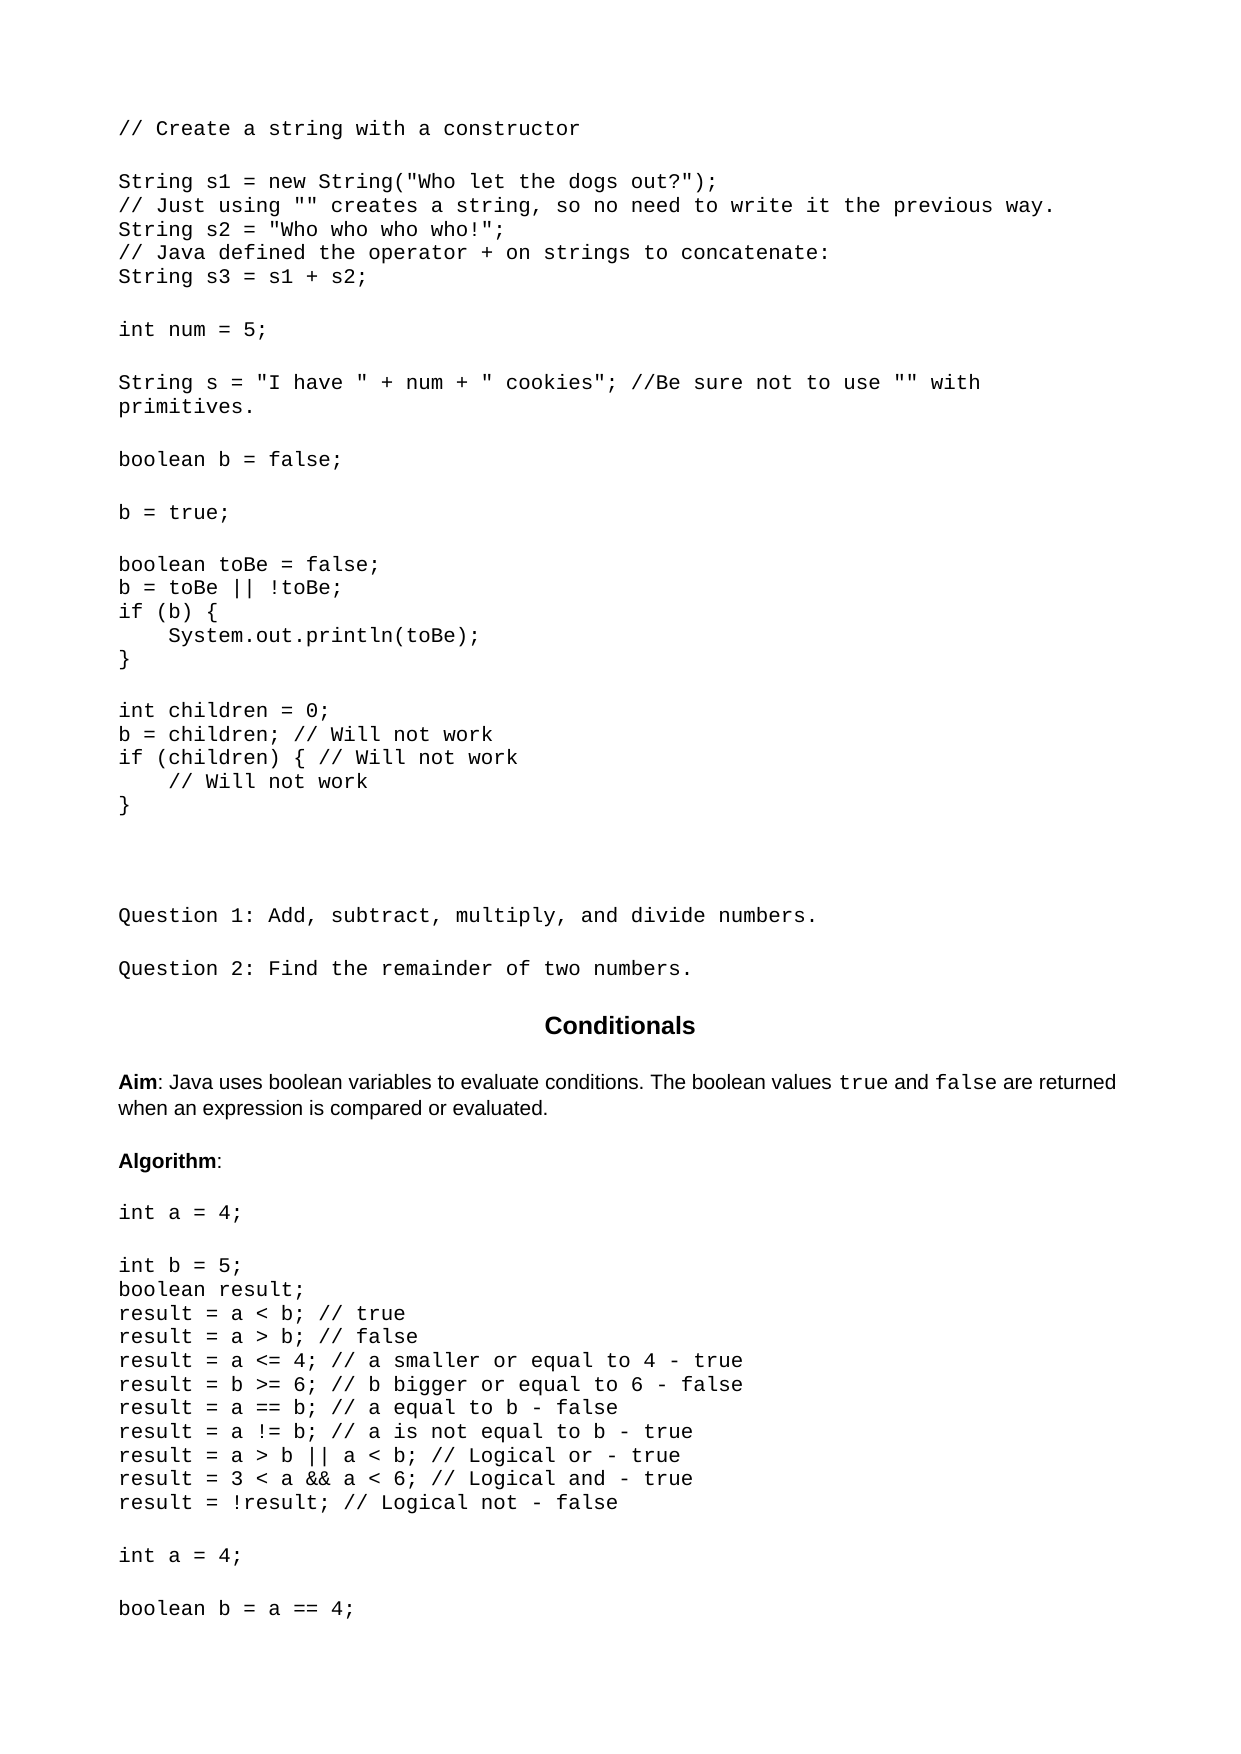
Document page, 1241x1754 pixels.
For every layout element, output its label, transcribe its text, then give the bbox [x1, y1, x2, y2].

text result = !result; // Logical not - false [118, 1492, 1122, 1516]
text result = 3 < a && a < 6; // Logical and - true [118, 1468, 1122, 1492]
text Question 2: Find the remainder of two numbers. [118, 958, 1122, 982]
text String s3 = s1 + s2; [118, 266, 1122, 289]
text result = a == b; // a equal to b - false [118, 1397, 1122, 1421]
text boolean b = a == 4; [118, 1598, 1122, 1622]
text // Just using "" creates a string, so no need to write it the previous way. [118, 195, 1122, 218]
text String s = "I have " + num + " cookies"; //Be sure not to use "" with primitives. [118, 372, 1122, 419]
text Question 1: Add, subtract, multiply, and divide numbers. [118, 905, 1122, 929]
text int a = 4; [118, 1202, 1122, 1226]
text result = a <= 4; // a smaller or equal to 4 - true [118, 1350, 1122, 1374]
text if (children) { // Will not work [118, 747, 1122, 771]
text b = true; [118, 502, 1122, 526]
text Conditionals [118, 1011, 1122, 1040]
text } [118, 794, 1122, 818]
text String s2 = "Who who who who!"; [118, 218, 1122, 242]
text b = children; // Will not work [118, 723, 1122, 747]
text String s1 = new String("Who let the dogs out?"); [118, 171, 1122, 195]
text if (b) { [118, 601, 1122, 624]
text // Java defined the operator + on strings to concatenate: [118, 242, 1122, 266]
text System.out.println(toBe); [118, 624, 1122, 648]
text result = a < b; // true [118, 1303, 1122, 1326]
text result = a != b; // a is not equal to b - true [118, 1421, 1122, 1444]
text b = toBe || !toBe; [118, 577, 1122, 601]
text // Will not work [118, 771, 1122, 794]
text int num = 5; [118, 319, 1122, 343]
text int children = 0; [118, 700, 1122, 723]
text Algorithm: [118, 1149, 1122, 1173]
text boolean result; [118, 1279, 1122, 1303]
text boolean b = false; [118, 449, 1122, 472]
text int a = 4; [118, 1545, 1122, 1569]
text Aim: Java uses boolean variables to evaluate conditions. The boolean values true and false are returned when an expression is compared or evaluated. [118, 1069, 1122, 1119]
text result = b >= 6; // b bigger or equal to 6 - false [118, 1374, 1122, 1397]
text result = a > b || a < b; // Logical or - true [118, 1444, 1122, 1468]
text // Create a string with a constructor [118, 118, 1122, 142]
text boolean toBe = false; [118, 554, 1122, 577]
text } [118, 648, 1122, 672]
text result = a > b; // false [118, 1326, 1122, 1350]
text int b = 5; [118, 1255, 1122, 1279]
